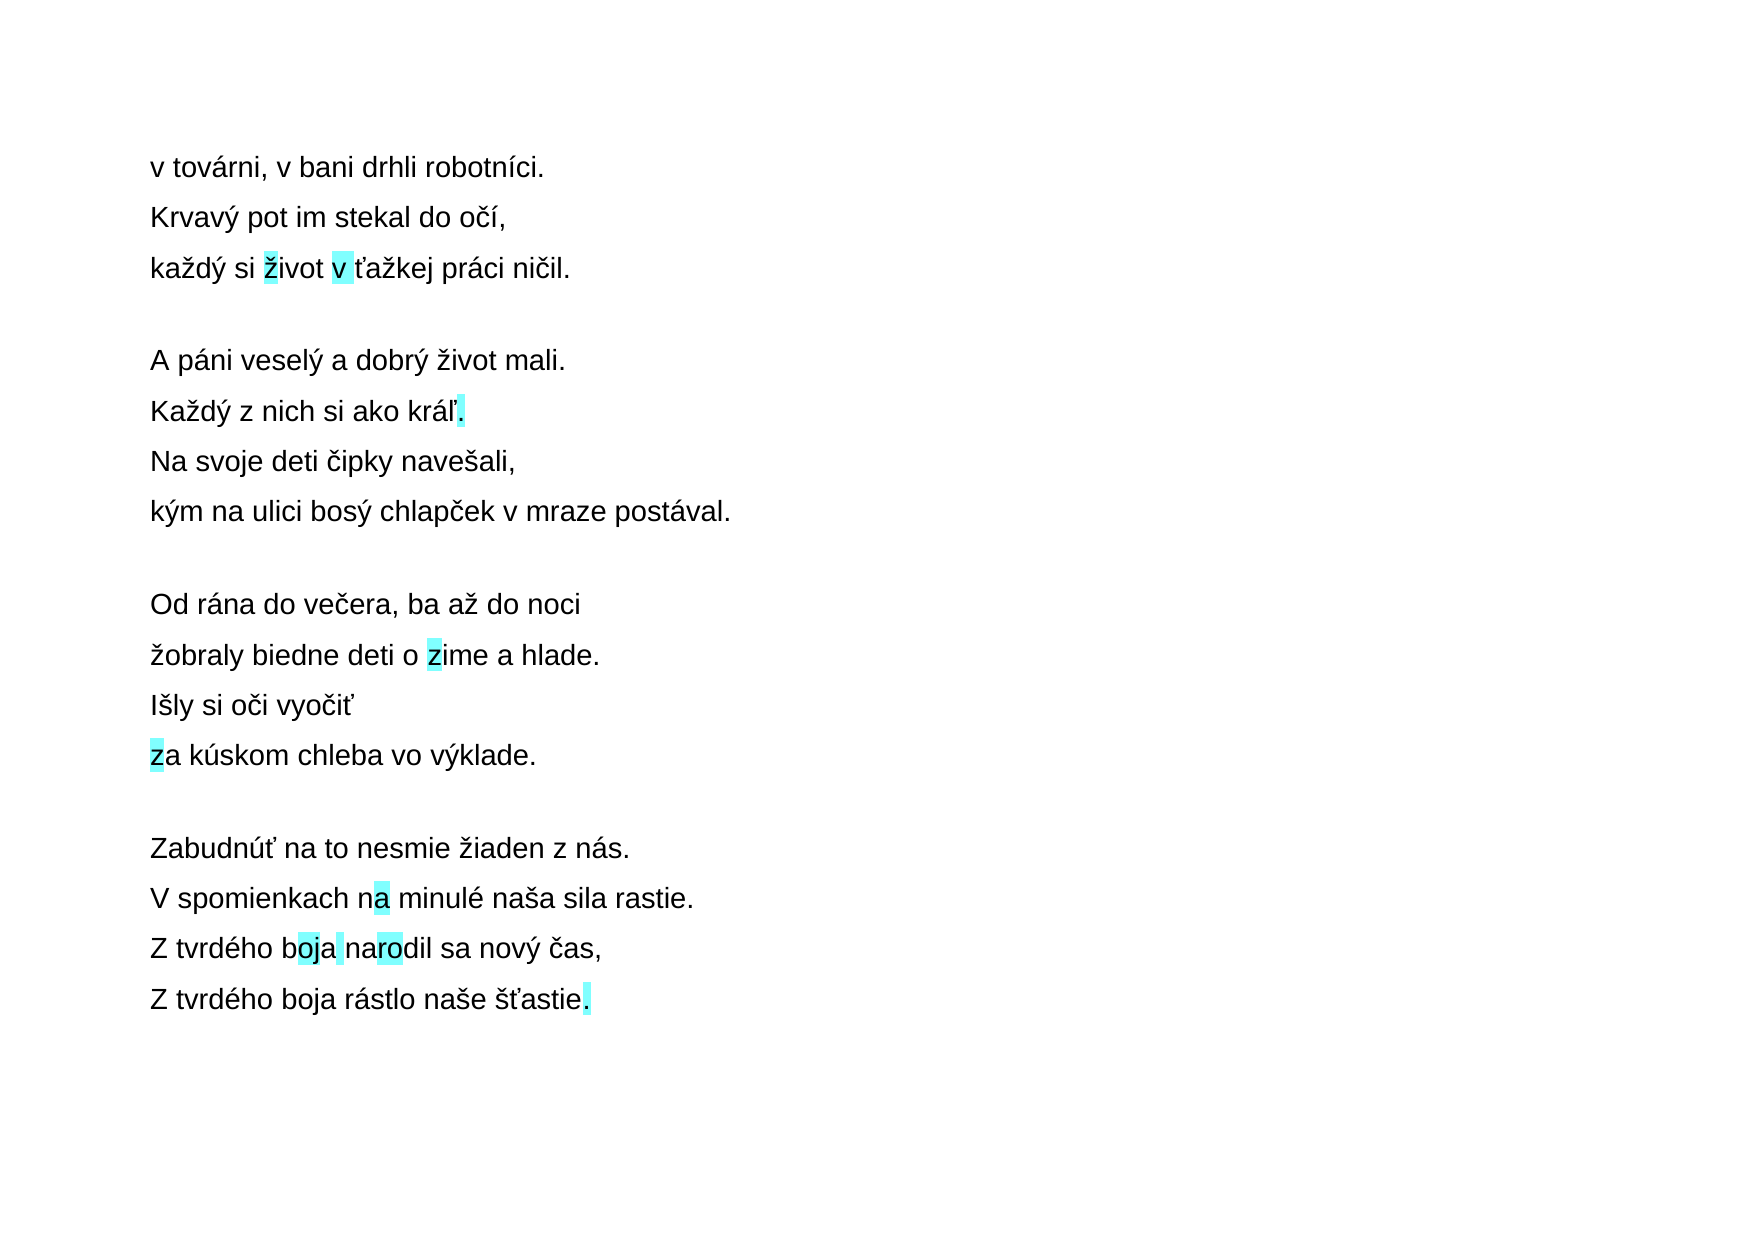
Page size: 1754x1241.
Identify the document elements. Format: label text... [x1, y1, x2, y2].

text v továrni, v bani drhli robotníci. [150, 150, 1243, 183]
text Krvavý pot im stekal do očí, [150, 200, 1243, 234]
text Od rána do večera, ba až do noci [150, 587, 1243, 621]
text V spomienkach na minulé naša sila rastie. [150, 881, 1243, 915]
text Zabudnúť na to nesmie žiaden z nás. [150, 831, 1243, 864]
text Išly si oči vyočiť [150, 688, 1243, 721]
text žobraly biedne deti o zime a hlade. [150, 637, 1243, 671]
text kým na ulici bosý chlapček v mraze postával. [150, 494, 1243, 528]
text za kúskom chleba vo výklade. [150, 738, 1243, 772]
text Z tvrdého boja rástlo naše šťastie. [150, 982, 1243, 1015]
text Na svoje deti čipky navešali, [150, 444, 1243, 478]
text A páni veselý a dobrý život mali. [150, 343, 1243, 377]
text každý si život v ťažkej práci ničil. [150, 251, 1243, 284]
text Každý z nich si ako kráľ. [150, 394, 1243, 427]
text Z tvrdého boja narodil sa nový čas, [150, 932, 1243, 965]
